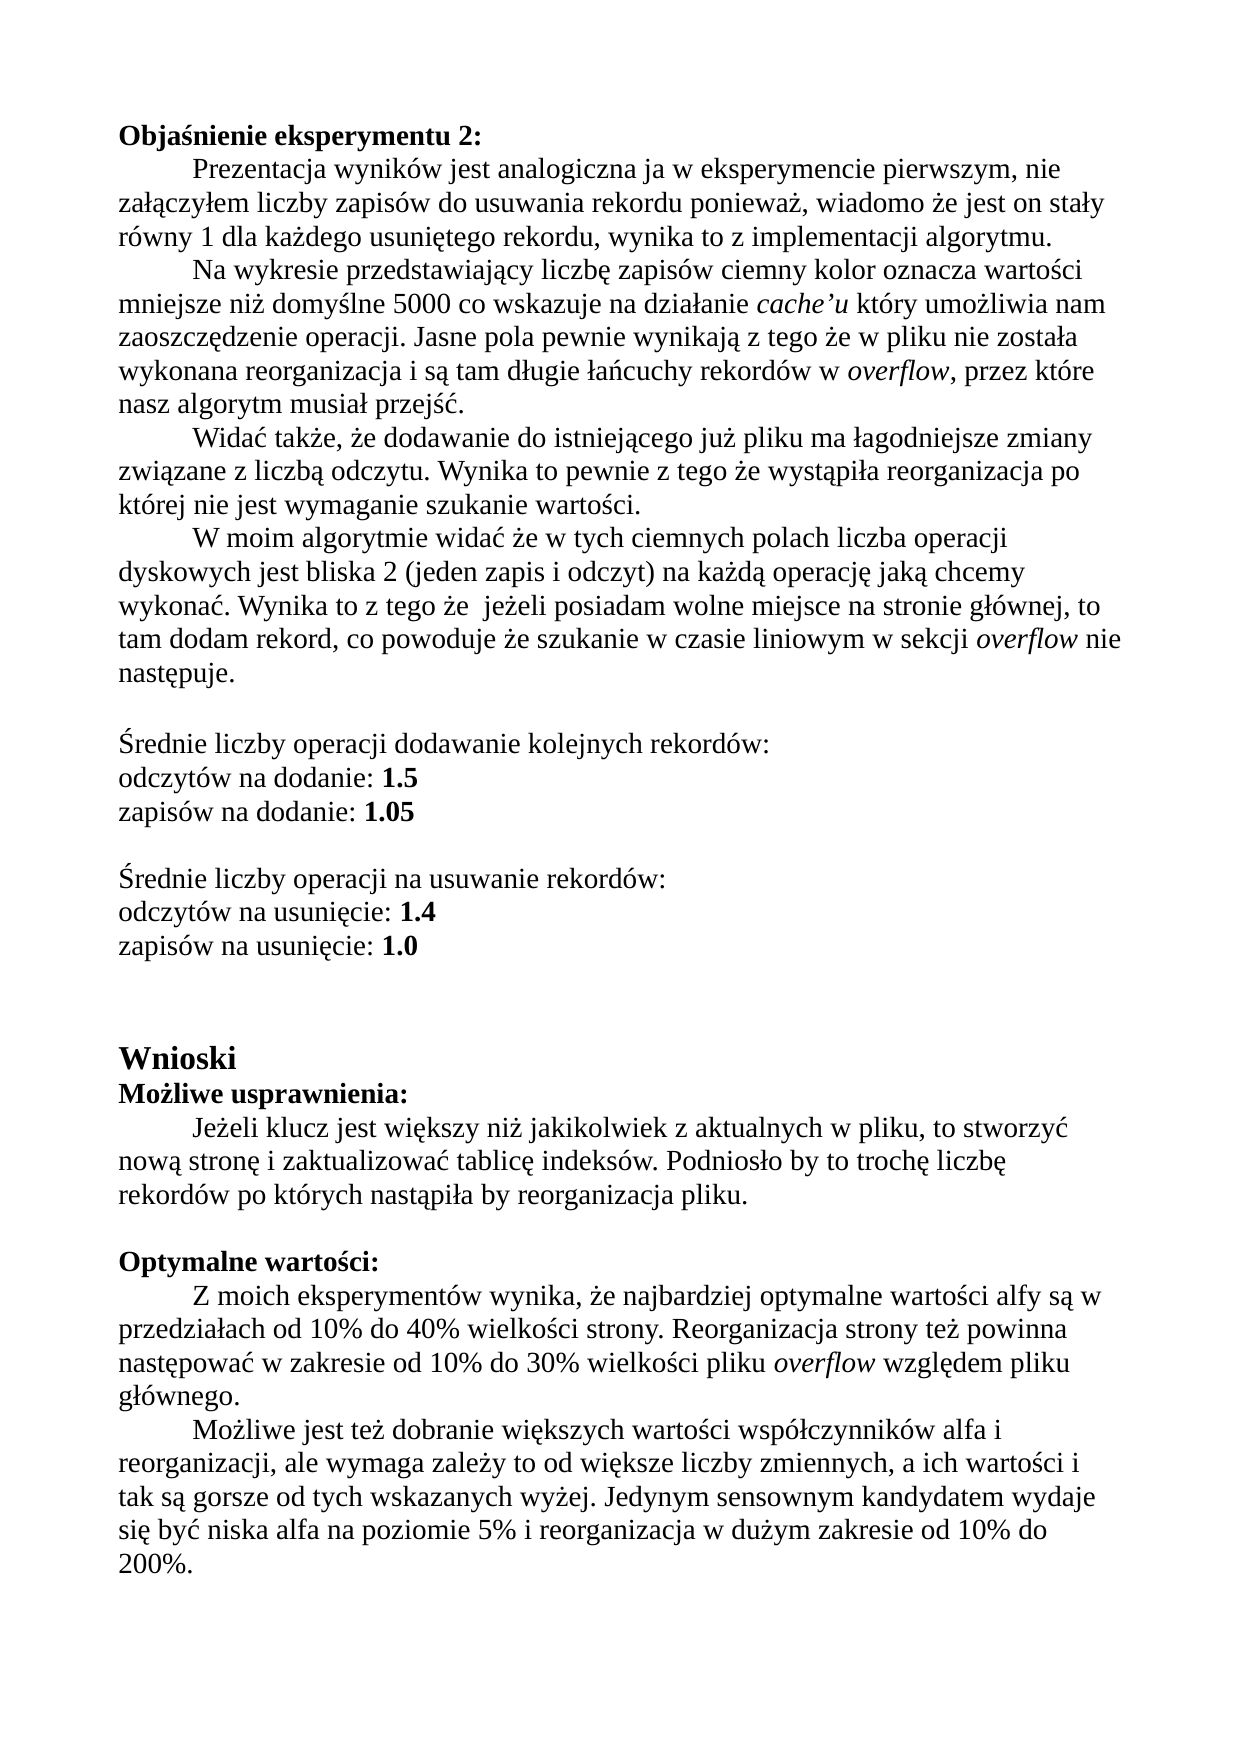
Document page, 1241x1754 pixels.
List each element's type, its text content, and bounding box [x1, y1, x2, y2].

text odczytów na usunięcie: 1.4 [118, 894, 1122, 928]
text Optymalne wartości: [118, 1244, 1122, 1278]
text Z moich eksperymentów wynika, że najbardziej optymalne wartości alfy są w przedziałach od 10% do 40% wielkości strony. Reorganizacja strony też powinna następować w zakresie od 10% do 30% wielkości pliku overflow względem pliku głównego. [118, 1278, 1122, 1412]
text Prezentacja wyników jest analogiczna ja w eksperymencie pierwszym, nie załączyłem liczby zapisów do usuwania rekordu ponieważ, wiadomo że jest on stały równy 1 dla każdego usuniętego rekordu, wynika to z implementacji algorytmu. [118, 152, 1122, 252]
text Średnie liczby operacji dodawanie kolejnych rekordów: odczytów na dodanie: 1.5 [118, 727, 1122, 794]
text W moim algorytmie widać że w tych ciemnych polach liczba operacji dyskowych jest bliska 2 (jeden zapis i odczyt) na każdą operację jaką chcemy wykonać. Wynika to z tego że jeżeli posiadam wolne miejsce na stronie głównej, to tam dodam rekord, co powoduje że szukanie w czasie liniowym w sekcji overflow nie następuje. [118, 521, 1122, 688]
text Wnioski [118, 1038, 1122, 1076]
text Na wykresie przedstawiający liczbę zapisów ciemny kolor oznacza wartości mniejsze niż domyślne 5000 co wskazuje na działanie cache’u który umożliwia nam zaoszczędzenie operacji. Jasne pola pewnie wynikają z tego że w pliku nie została wykonana reorganizacja i są tam długie łańcuchy rekordów w overflow, przez które nasz algorytm musiał przejść. [118, 252, 1122, 420]
text zapisów na dodanie: 1.05 [118, 794, 1122, 827]
text Objaśnienie eksperymentu 2: [118, 118, 1122, 152]
text Możliwe jest też dobranie większych wartości współczynników alfa i reorganizacji, ale wymaga zależy to od większe liczby zmiennych, a ich wartości i tak są gorsze od tych wskazanych wyżej. Jedynym sensownym kandydatem wydaje się być niska alfa na poziomie 5% i reorganizacja w dużym zakresie od 10% do 200%. [118, 1412, 1122, 1579]
text Możliwe usprawnienia: Jeżeli klucz jest większy niż jakikolwiek z aktualnych w pliku, to stworzyć nową stronę i zaktualizować tablicę indeksów. Podniosło by to trochę liczbę rekordów po których nastąpiła by reorganizacja pliku. [118, 1076, 1122, 1211]
text Średnie liczby operacji na usuwanie rekordów: [118, 861, 1122, 894]
text Widać także, że dodawanie do istniejącego już pliku ma łagodniejsze zmiany związane z liczbą odczytu. Wynika to pewnie z tego że wystąpiła reorganizacja po której nie jest wymaganie szukanie wartości. [118, 420, 1122, 521]
text zapisów na usunięcie: 1.0 [118, 928, 1122, 961]
